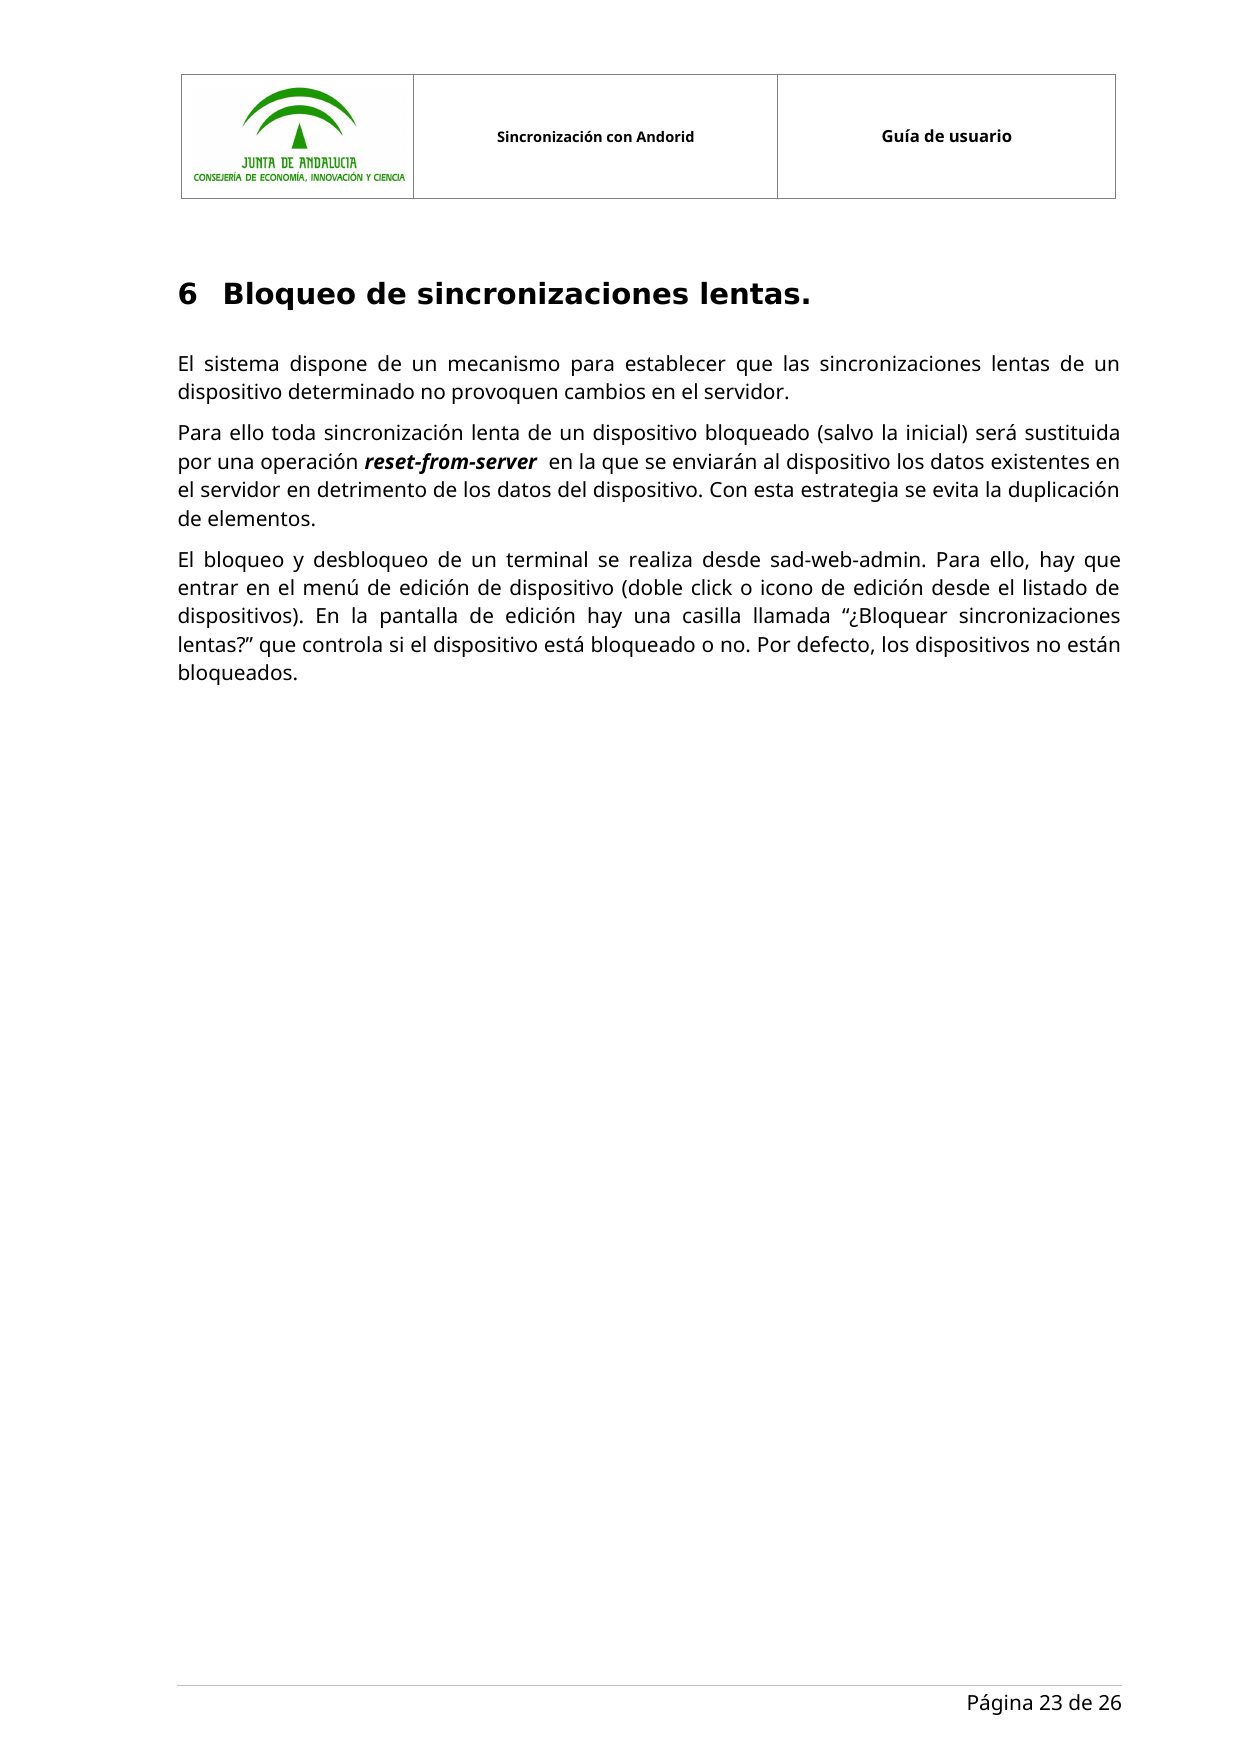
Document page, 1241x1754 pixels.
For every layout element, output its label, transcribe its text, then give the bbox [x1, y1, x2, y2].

subtitle Bloqueo de sincronizaciones lentas. [177, 278, 1122, 312]
text El bloqueo y desbloqueo de un terminal se realiza desde sad-web-admin. Para ello, hay que entrar en el menú de edición de dispositivo (doble click o icono de edición desde el listado de dispositivos). En la pantalla de edición hay una casilla llamada “¿Bloquear sincronizaciones lentas?” que controla si el dispositivo está bloqueado o no. Por defecto, los dispositivos no están bloqueados. [177, 545, 1122, 687]
text Para ello toda sincronización lenta de un dispositivo bloqueado (salvo la inicial) será sustituida por una operación reset-from-server en la que se enviarán al dispositivo los datos existentes en el servidor en detrimento de los datos del dispositivo. Con esta estrategia se evita la duplicación de elementos. [177, 418, 1122, 532]
text El sistema dispone de un mecanismo para establecer que las sincronizaciones lentas de un dispositivo determinado no provoquen cambios en el servidor. [177, 349, 1122, 406]
picture [192, 87, 407, 186]
